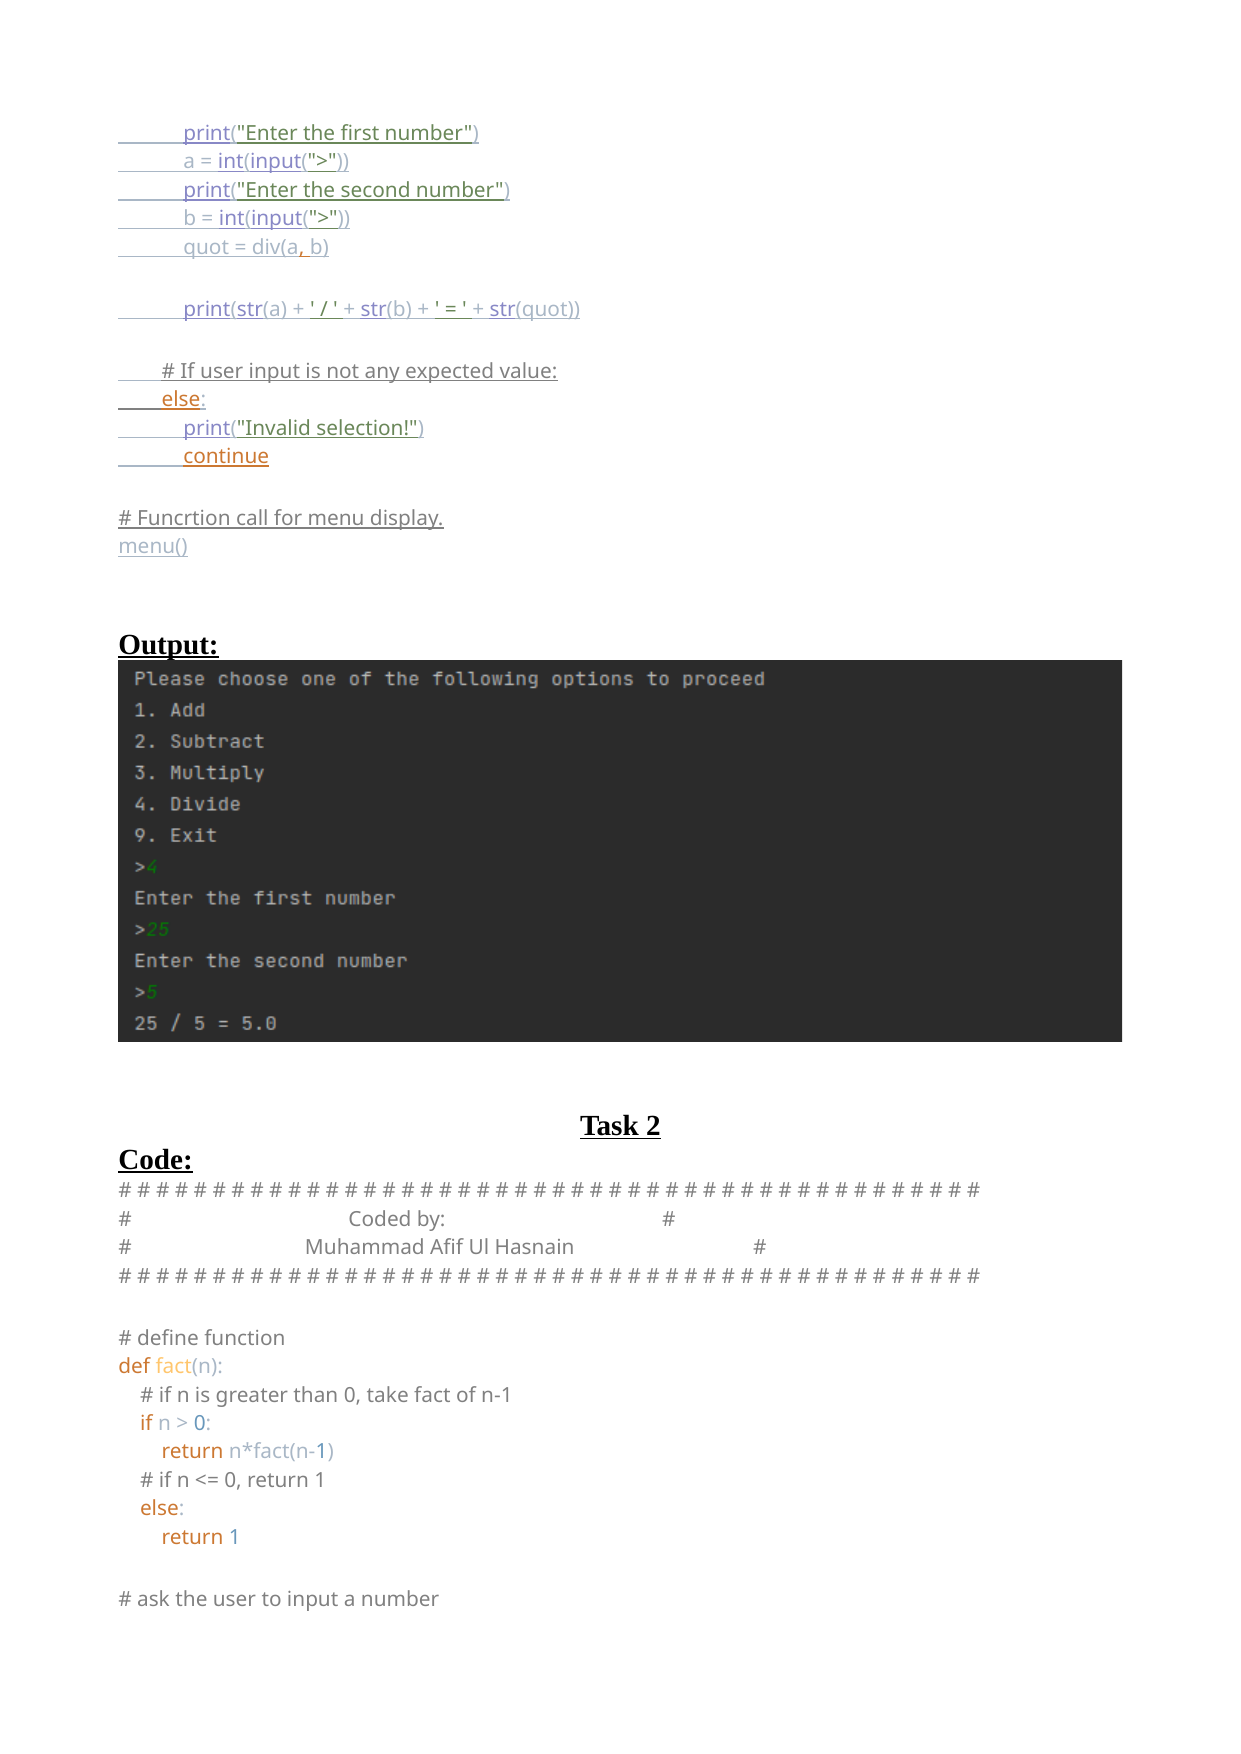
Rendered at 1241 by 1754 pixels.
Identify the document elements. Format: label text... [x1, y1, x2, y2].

text Task 2 [118, 1108, 1122, 1142]
text Output: [118, 627, 1122, 660]
picture [118, 660, 1123, 1042]
text print("Enter the first number") a = int(input(">")) print("Enter the second number") b = int(input(">")) quot = div(a, b) print(str(a) + ' / ' + str(b) + ' = ' + str(quot)) # If user input is not any expected value: else: print("Invalid selection!") continue # Funcrtion call for menu display. menu() [118, 118, 1122, 560]
text # # # # # # # # # # # # # # # # # # # # # # # # # # # # # # # # # # # # # # # # # # # # # # # Coded by: # # Muhammad Afif Ul Hasnain # # # # # # # # # # # # # # # # # # # # # # # # # # # # # # # # # # # # # # # # # # # # # # # # define function def fact(n): # if n is greater than 0, take fact of n-1 if n > 0: return n*fact(n-1) # if n <= 0, return 1 else: return 1 # ask the user to input a number [118, 1176, 1122, 1612]
text Code: [118, 1142, 1122, 1176]
